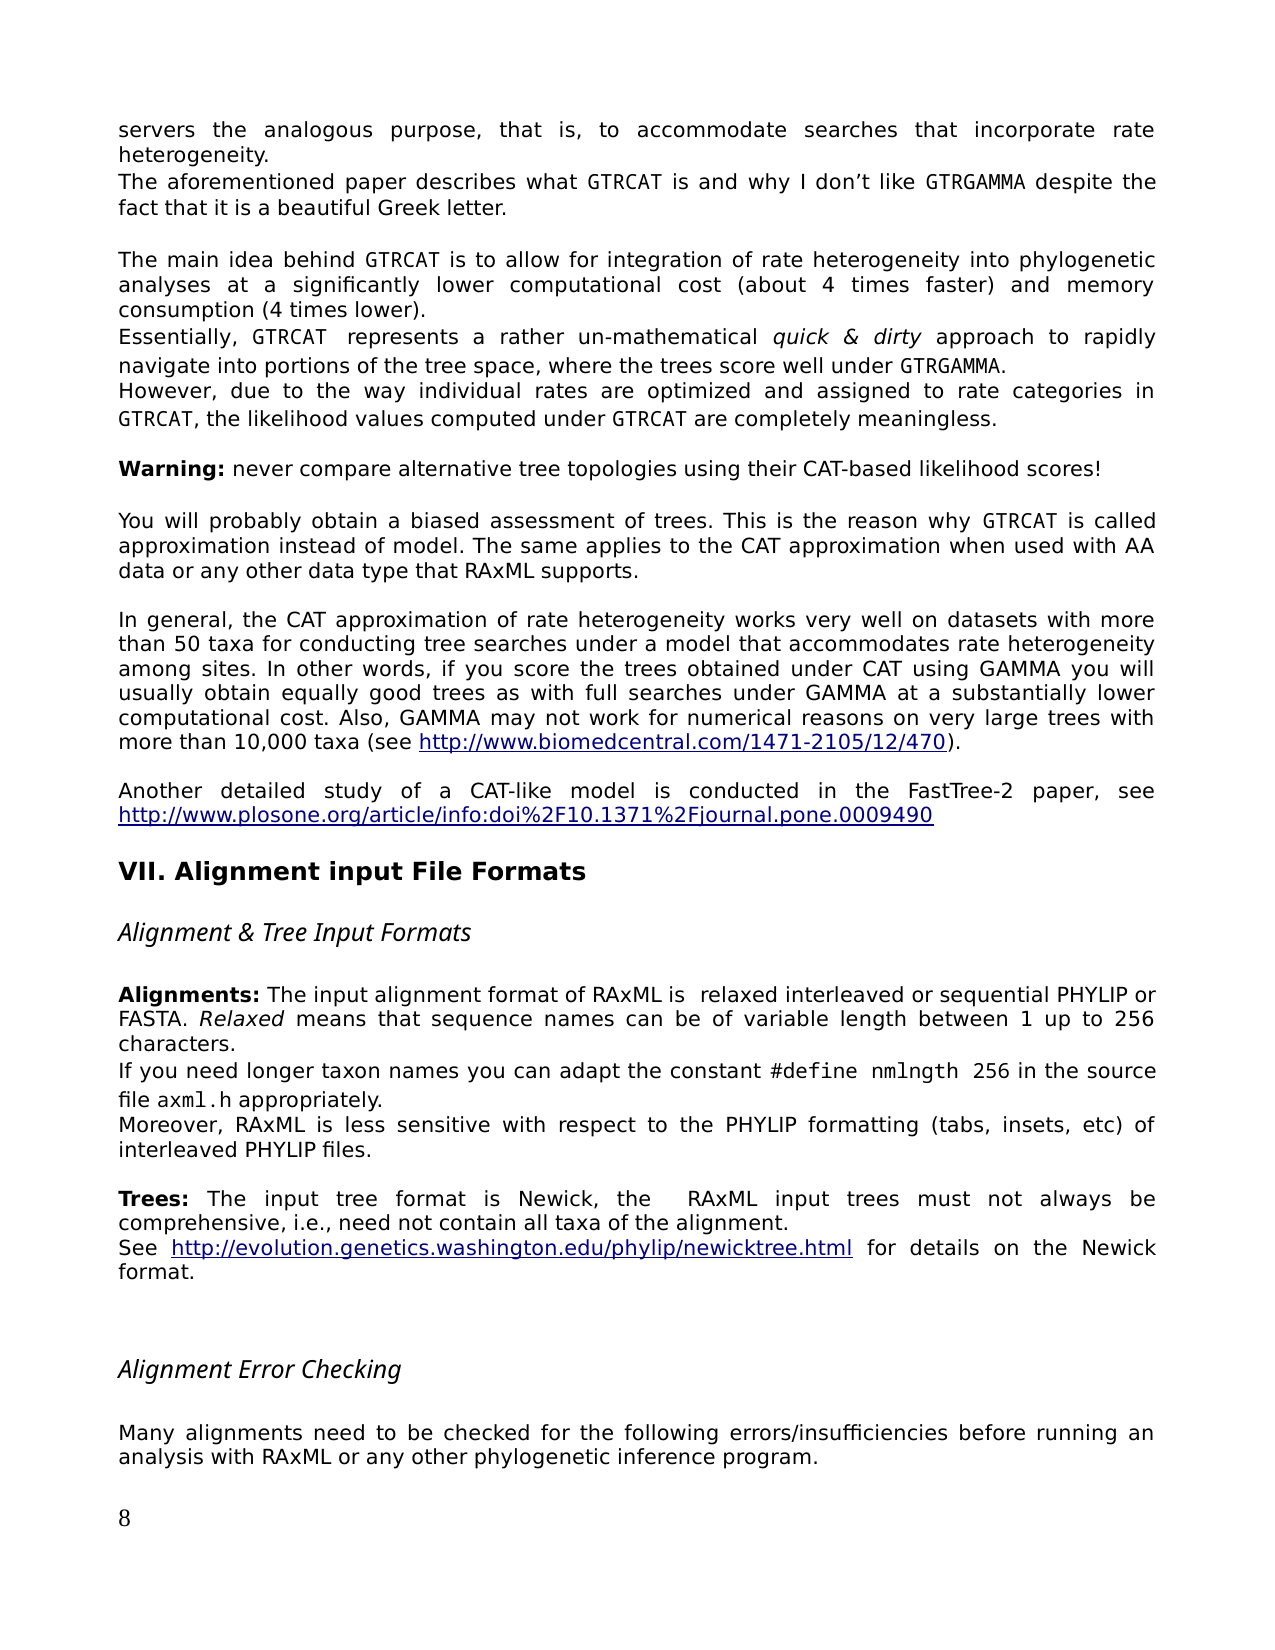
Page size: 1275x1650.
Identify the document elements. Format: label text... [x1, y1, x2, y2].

text Warning: never compare alternative tree topologies using their CAT-based likelihood scores! [118, 457, 1157, 481]
text The main idea behind GTRCAT is to allow for integration of rate heterogeneity into phylogenetic analyses at a significantly lower computational cost (about 4 times faster) and memory consumption (4 times lower). [118, 244, 1157, 322]
text Alignment Error Checking [118, 1352, 1157, 1386]
text In general, the CAT approximation of rate heterogeneity works very well on datasets with more than 50 taxa for conducting tree searches under a model that accommodates rate heterogeneity among sites. In other words, if you score the trees obtained under CAT using GAMMA you will usually obtain equally good trees as with full searches under GAMMA at a substantially lower computational cost. Also, GAMMA may not work for numerical reasons on very large trees with more than 10,000 taxa (see http://www.biomedcentral.com/1471-2105/12/470). [118, 608, 1157, 754]
text Alignments: The input alignment format of RAxML is relaxed interleaved or sequential PHYLIP or FASTA. Relaxed means that sequence names can be of variable length between 1 up to 256 characters. [118, 983, 1157, 1056]
list VII. Alignment input File Formats [118, 857, 1157, 886]
text Essentially, GTRCAT represents a rather un-mathematical quick & dirty approach to rapidly navigate into portions of the tree space, where the trees score well under GTRGAMMA. [118, 322, 1157, 379]
text Another detailed study of a CAT-like model is conducted in the FastTree-2 paper, see http://www.plosone.org/article/info:doi%2F10.1371%2Fjournal.pone.0009490 [118, 779, 1157, 828]
text The aforementioned paper describes what GTRCAT is and why I don’t like GTRGAMMA despite the fact that it is a beautiful Greek letter. [118, 167, 1157, 220]
text If you need longer taxon names you can adapt the constant #define nmlngth 256 in the source file axml.h appropriately. [118, 1056, 1157, 1113]
text However, due to the way individual rates are optimized and assigned to rate categories in GTRCAT, the likelihood values computed under GTRCAT are completely meaningless. [118, 379, 1157, 432]
text You will probably obtain a biased assessment of trees. This is the reason why GTRCAT is called approximation instead of model. The same applies to the CAT approximation when used with AA data or any other data type that RAxML supports. [118, 506, 1157, 583]
text Trees: The input tree format is Newick, the RAxML input trees must not always be comprehensive, i.e., need not contain all taxa of the alignment. [118, 1187, 1157, 1236]
text Moreover, RAxML is less sensitive with respect to the PHYLIP formatting (tabs, insets, etc) of interleaved PHYLIP files. [118, 1113, 1157, 1162]
text Alignment & Tree Input Formats [118, 915, 1157, 949]
text Many alignments need to be checked for the following errors/insufficiencies before running an analysis with RAxML or any other phylogenetic inference program. [118, 1420, 1157, 1469]
text servers the analogous purpose, that is, to accommodate searches that incorporate rate heterogeneity. [118, 118, 1157, 167]
text See http://evolution.genetics.washington.edu/phylip/newicktree.html for details on the Newick format. [118, 1236, 1157, 1284]
